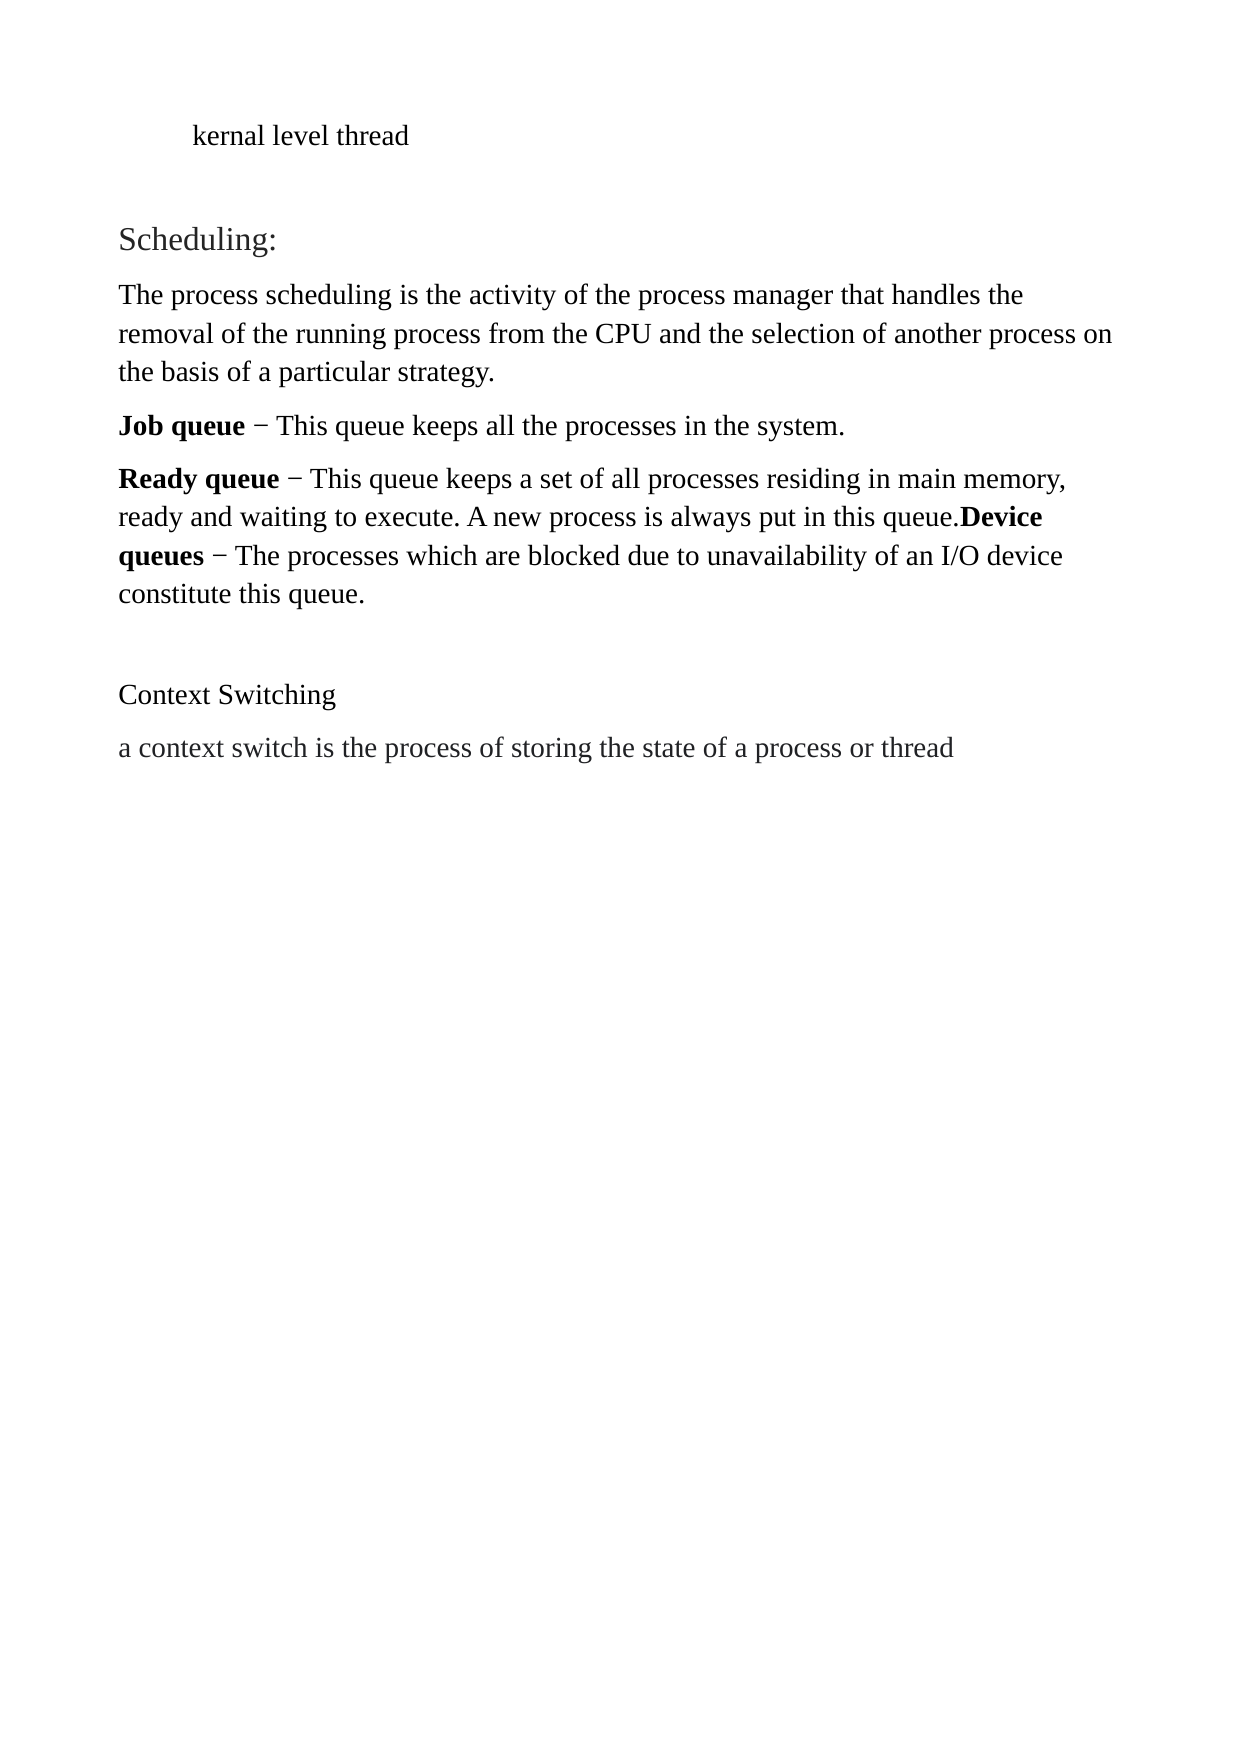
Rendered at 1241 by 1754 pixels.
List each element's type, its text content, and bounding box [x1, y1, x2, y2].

text Ready queue − This queue keeps a set of all processes residing in main memory, ready and waiting to execute. A new process is always put in this queue.Device queues − The processes which are blocked due to unavailability of an I/O device constitute this queue. [118, 461, 1122, 610]
text Scheduling: [118, 219, 1122, 257]
text kernal level thread [118, 118, 1122, 152]
text a context switch is the process of storing the state of a process or thread [118, 730, 1122, 764]
text Job queue − This queue keeps all the processes in the system. [118, 408, 1122, 441]
text Context Switching [118, 677, 1122, 711]
text The process scheduling is the activity of the process manager that handles the removal of the running process from the CPU and the selection of another process on the basis of a particular strategy. [118, 277, 1122, 388]
